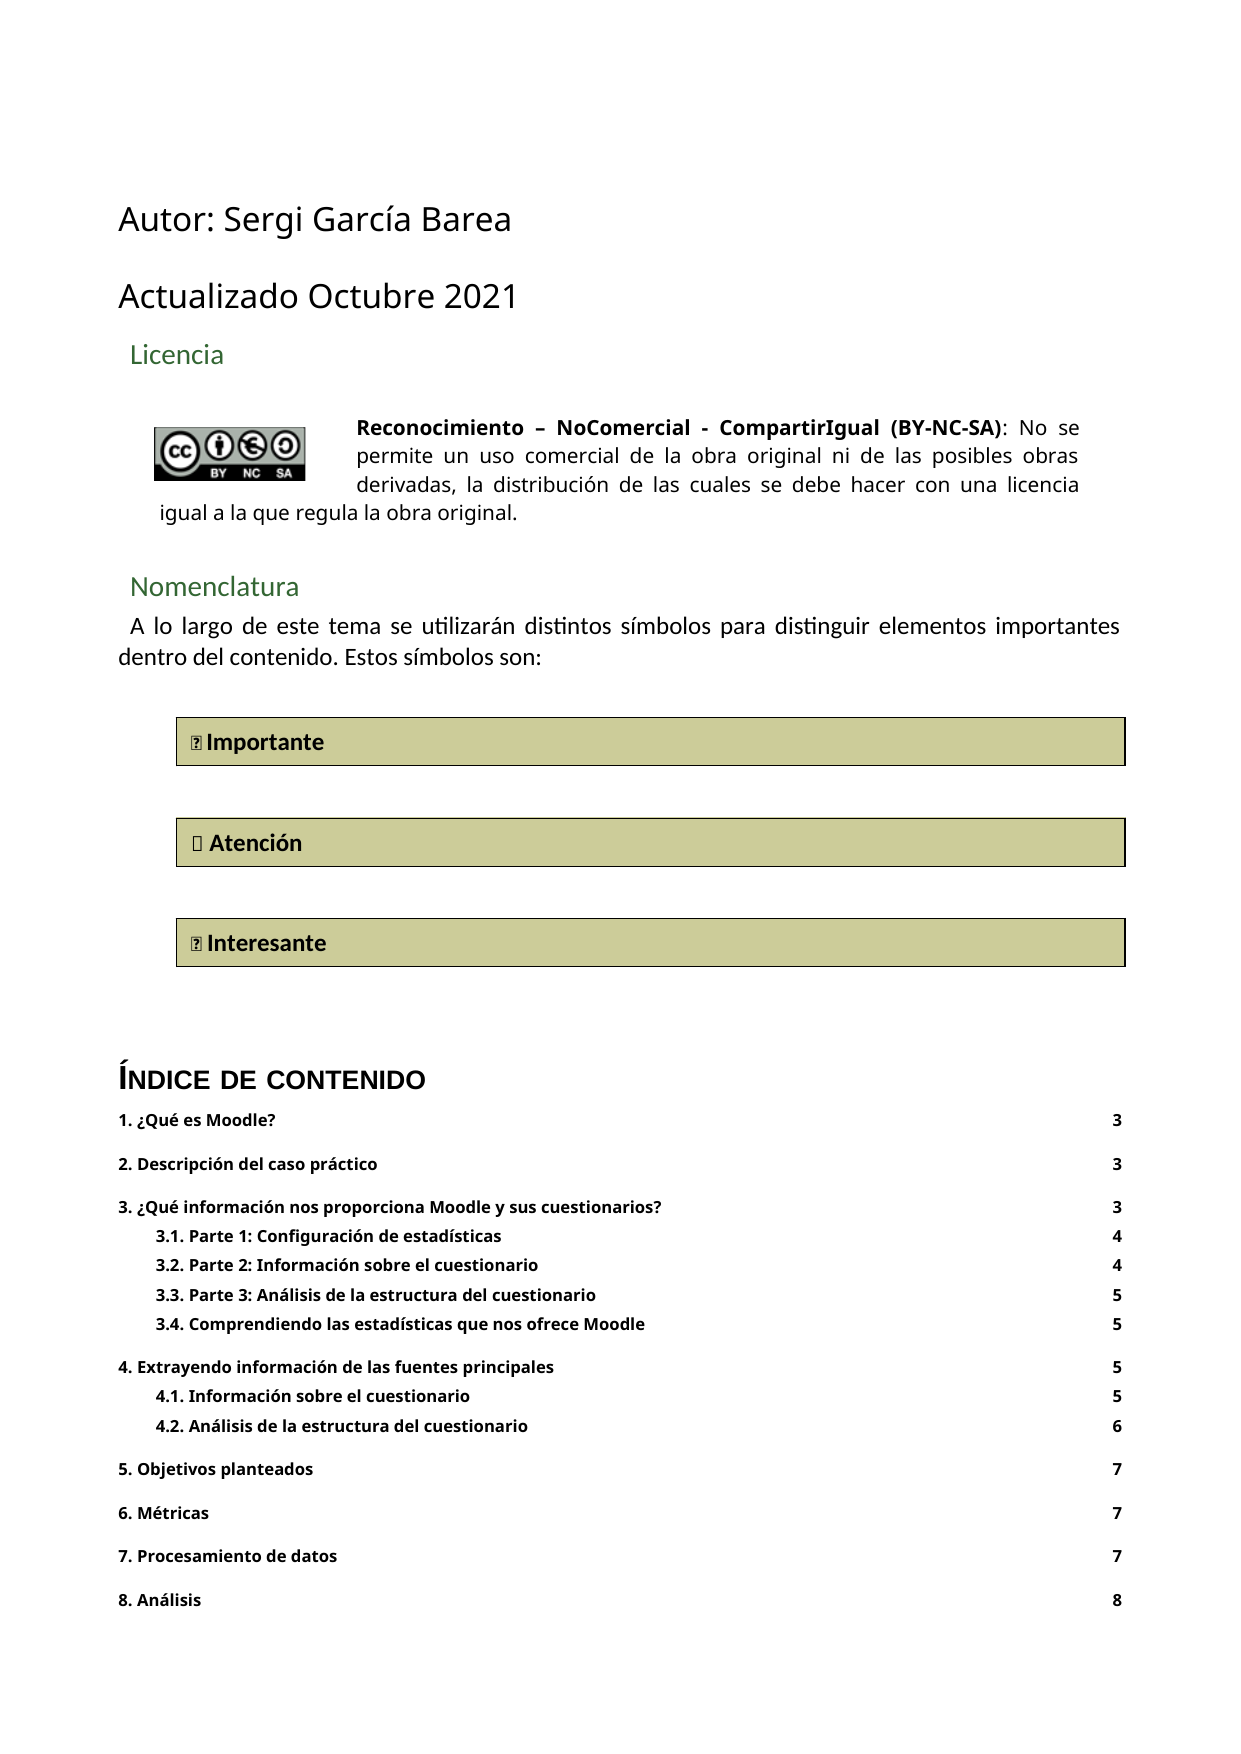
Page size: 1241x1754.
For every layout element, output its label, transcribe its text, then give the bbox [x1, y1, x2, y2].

text 3.3. Parte 3: Análisis de la estructura del cuestionario 5 [156, 1283, 1122, 1306]
picture [154, 427, 306, 481]
text 3.2. Parte 2: Información sobre el cuestionario 4 [156, 1254, 1122, 1277]
text 3. ¿Qué información nos proporciona Moodle y sus cuestionarios? 3 [118, 1196, 1122, 1218]
text Licencia [118, 336, 1122, 372]
text 7. Procesamiento de datos 7 [118, 1545, 1122, 1568]
text 1. ¿Qué es Moodle? 3 [118, 1109, 1122, 1131]
text 4.1. Información sobre el cuestionario 5 [156, 1385, 1122, 1408]
text Índice de contenido [118, 1058, 1122, 1096]
text 3.1. Parte 1: Configuración de estadísticas 4 [156, 1225, 1122, 1248]
text Actualizado Octubre 2021 [118, 273, 1122, 319]
text Autor: Sergi García Barea [118, 196, 1122, 241]
text 3.4. Comprendiendo las estadísticas que nos ofrece Moodle 5 [156, 1312, 1122, 1335]
text 4. Extrayendo información de las fuentes principales 5 [118, 1356, 1122, 1379]
text A lo largo de este tema se utilizarán distintos símbolos para distinguir elementos importantes dentro del contenido. Estos símbolos son: [118, 610, 1122, 671]
text 📖 Importante [177, 718, 1124, 765]
text Reconocimiento – NoComercial - CompartirIgual (BY-NC-SA): No se permite un uso comercial de la obra original ni de las posibles obras derivadas, la distribución de las cuales se debe hacer con una licencia igual a la que regula la obra original. [159, 413, 1080, 527]
text 2. Descripción del caso práctico 3 [118, 1152, 1122, 1175]
text 💬 Interesante [177, 919, 1124, 966]
text ❕ Atención [177, 819, 1124, 866]
text Nomenclatura [118, 568, 1122, 604]
text 6. Métricas 7 [118, 1501, 1122, 1524]
text 8. Análisis 8 [118, 1588, 1122, 1611]
text 4.2. Análisis de la estructura del cuestionario 6 [156, 1414, 1122, 1437]
text 5. Objetivos planteados 7 [118, 1458, 1122, 1481]
